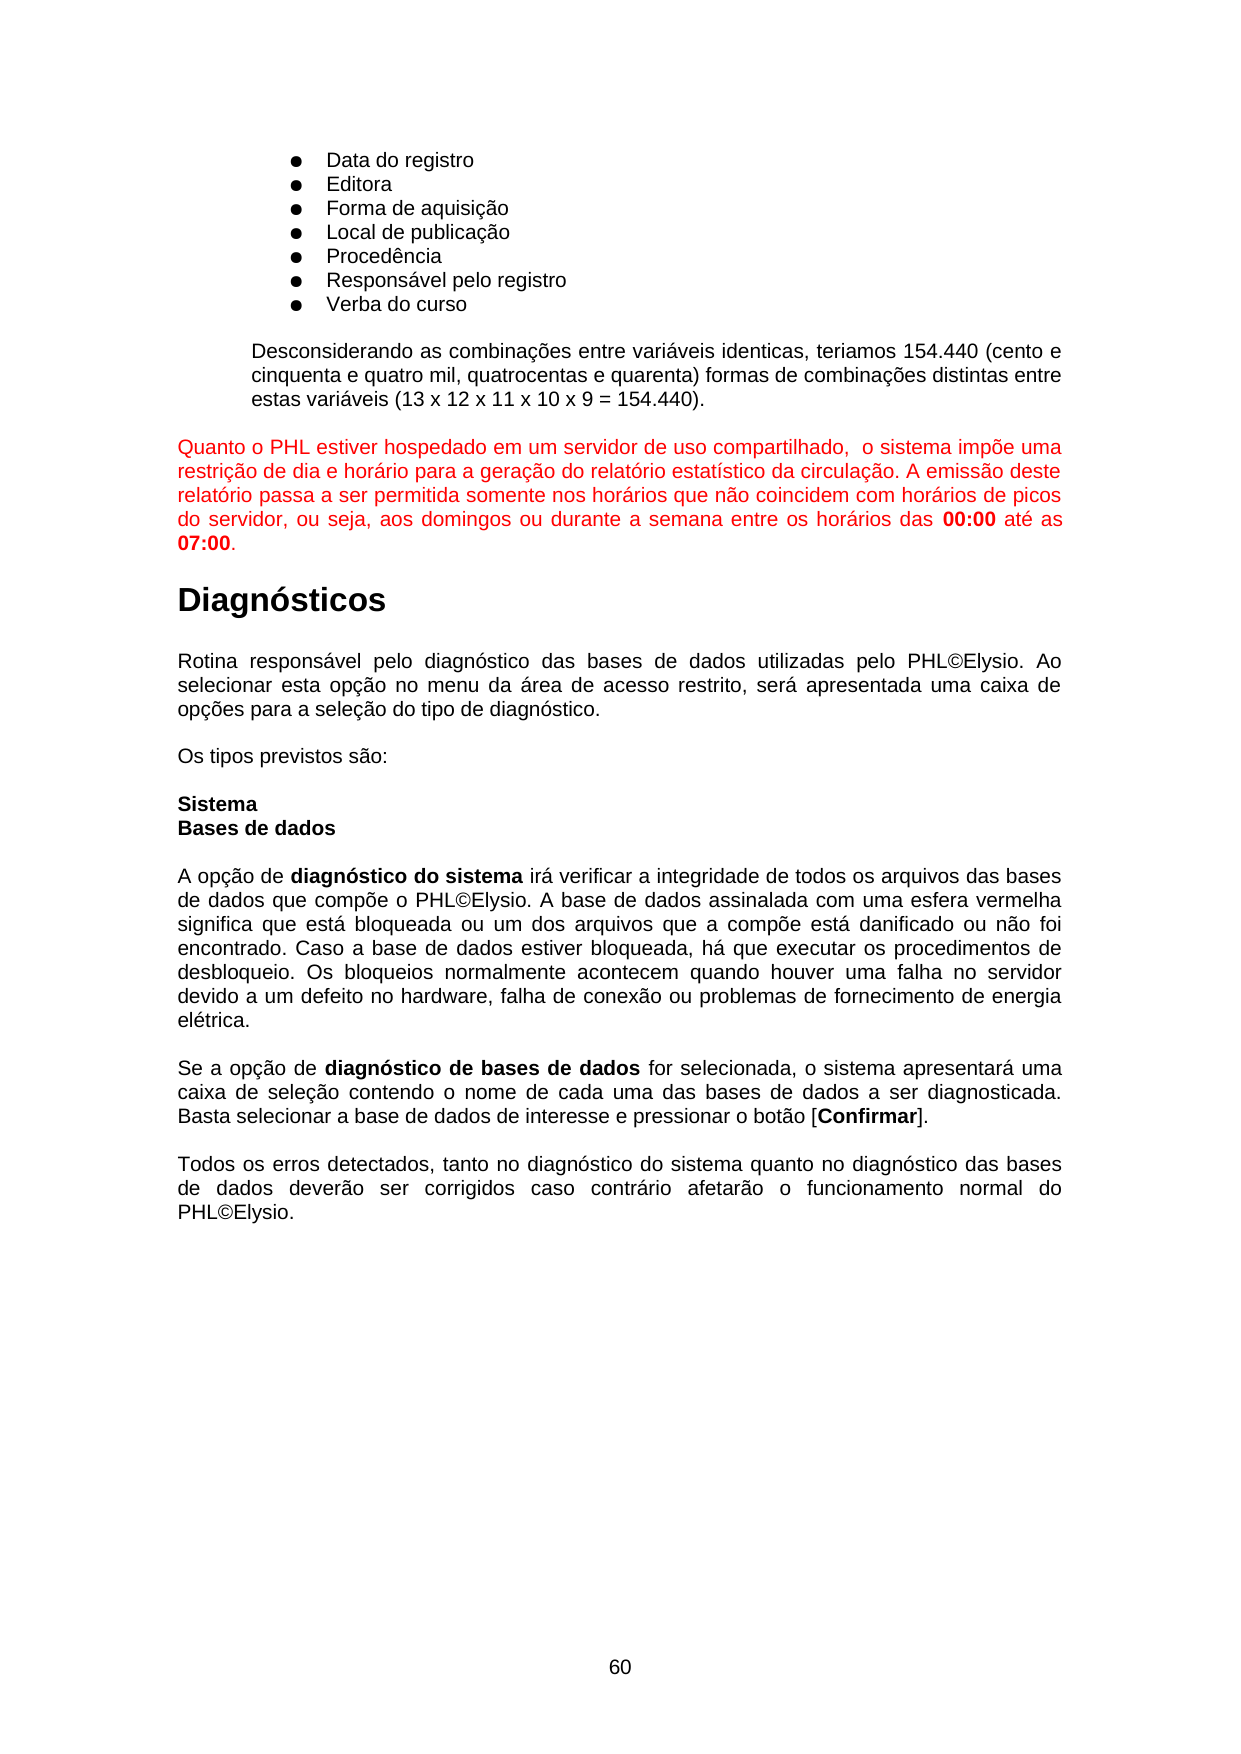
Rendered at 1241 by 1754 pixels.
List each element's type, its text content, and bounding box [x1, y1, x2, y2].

subtitle Diagnósticos [177, 580, 1063, 618]
list Editora [288, 172, 1063, 196]
list Local de publicação [288, 219, 1063, 243]
text Bases de dados [177, 816, 1063, 840]
text Se a opção de diagnóstico de bases de dados for selecionada, o sistema apresentará uma caixa de seleção contendo o nome de cada uma das bases de dados a ser diagnosticada. Basta selecionar a base de dados de interesse e pressionar o botão [Confirmar]. [177, 1056, 1063, 1128]
text A opção de diagnóstico do sistema irá verificar a integridade de todos os arquivos das bases de dados que compõe o PHL©Elysio. A base de dados assinalada com uma esfera vermelha significa que está bloqueada ou um dos arquivos que a compõe está danificado ou não foi encontrado. Caso a base de dados estiver bloqueada, há que executar os procedimentos de desbloqueio. Os bloqueios normalmente acontecem quando houver uma falha no servidor devido a um defeito no hardware, falha de conexão ou problemas de fornecimento de energia elétrica. [177, 864, 1063, 1032]
list Responsável pelo registro [288, 267, 1063, 291]
text Sistema [177, 792, 1063, 816]
text Os tipos previstos são: [177, 744, 1063, 768]
text Desconsiderando as combinações entre variáveis identicas, teriamos 154.440 (cento e cinquenta e quatro mil, quatrocentas e quarenta) formas de combinações distintas entre estas variáveis (13 x 12 x 11 x 10 x 9 = 154.440). [251, 339, 1063, 411]
list Procedência [288, 243, 1063, 267]
text Todos os erros detectados, tanto no diagnóstico do sistema quanto no diagnóstico das bases de dados deverão ser corrigidos caso contrário afetarão o funcionamento normal do PHL©Elysio. [177, 1152, 1063, 1223]
list Data do registro [288, 148, 1063, 172]
list Verba do curso [288, 291, 1063, 315]
list Forma de aquisição [288, 196, 1063, 219]
text Rotina responsável pelo diagnóstico das bases de dados utilizadas pelo PHL©Elysio. Ao selecionar esta opção no menu da área de acesso restrito, será apresentada uma caixa de opções para a seleção do tipo de diagnóstico. [177, 648, 1063, 720]
text Quanto o PHL estiver hospedado em um servidor de uso compartilhado, o sistema impõe uma restrição de dia e horário para a geração do relatório estatístico da circulação. A emissão deste relatório passa a ser permitida somente nos horários que não coincidem com horários de picos do servidor, ou seja, aos domingos ou durante a semana entre os horários das 00:00 até as 07:00. [177, 435, 1063, 555]
